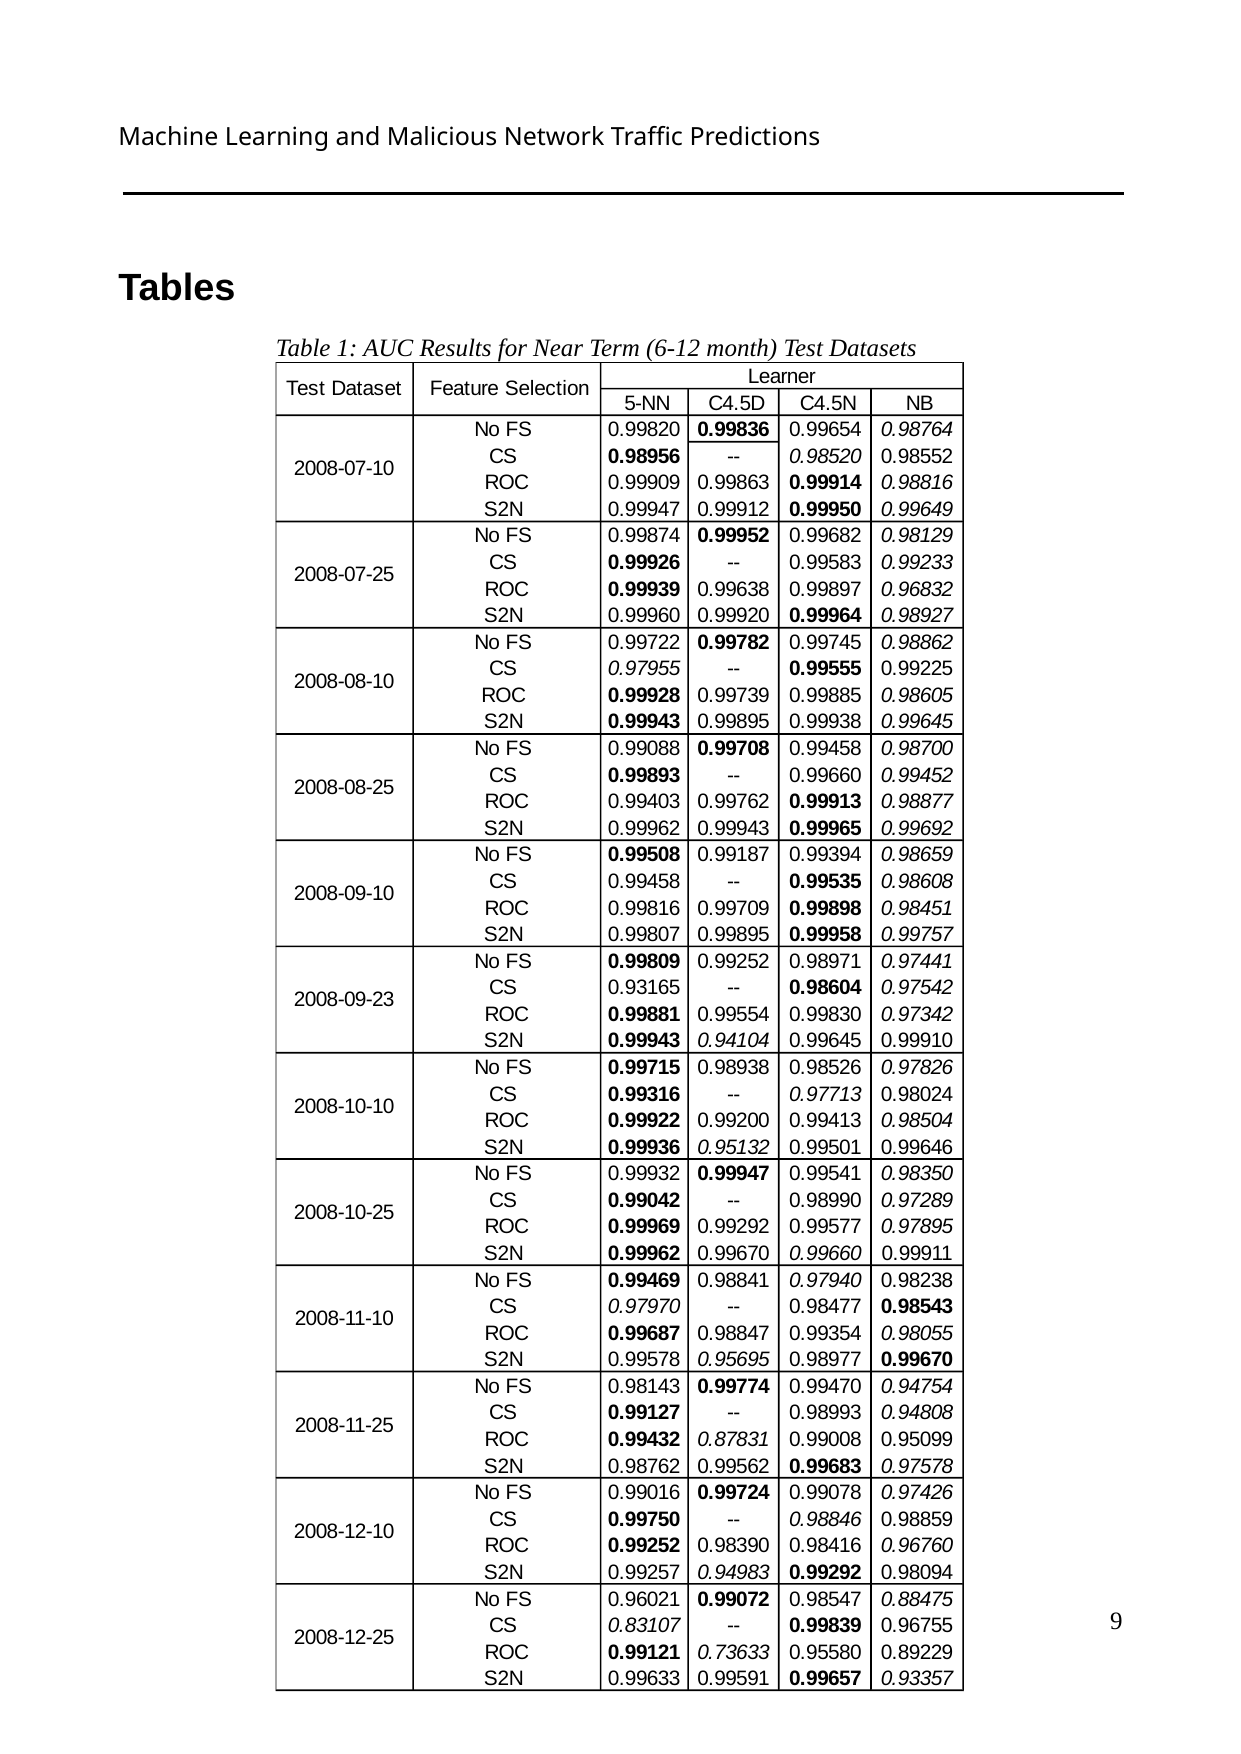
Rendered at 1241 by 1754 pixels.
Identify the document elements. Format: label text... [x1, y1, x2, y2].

text Table 1: AUC Results for Near Term (6-12 month) Test Datasets [276, 333, 965, 1695]
subtitle Tables [118, 265, 1122, 308]
